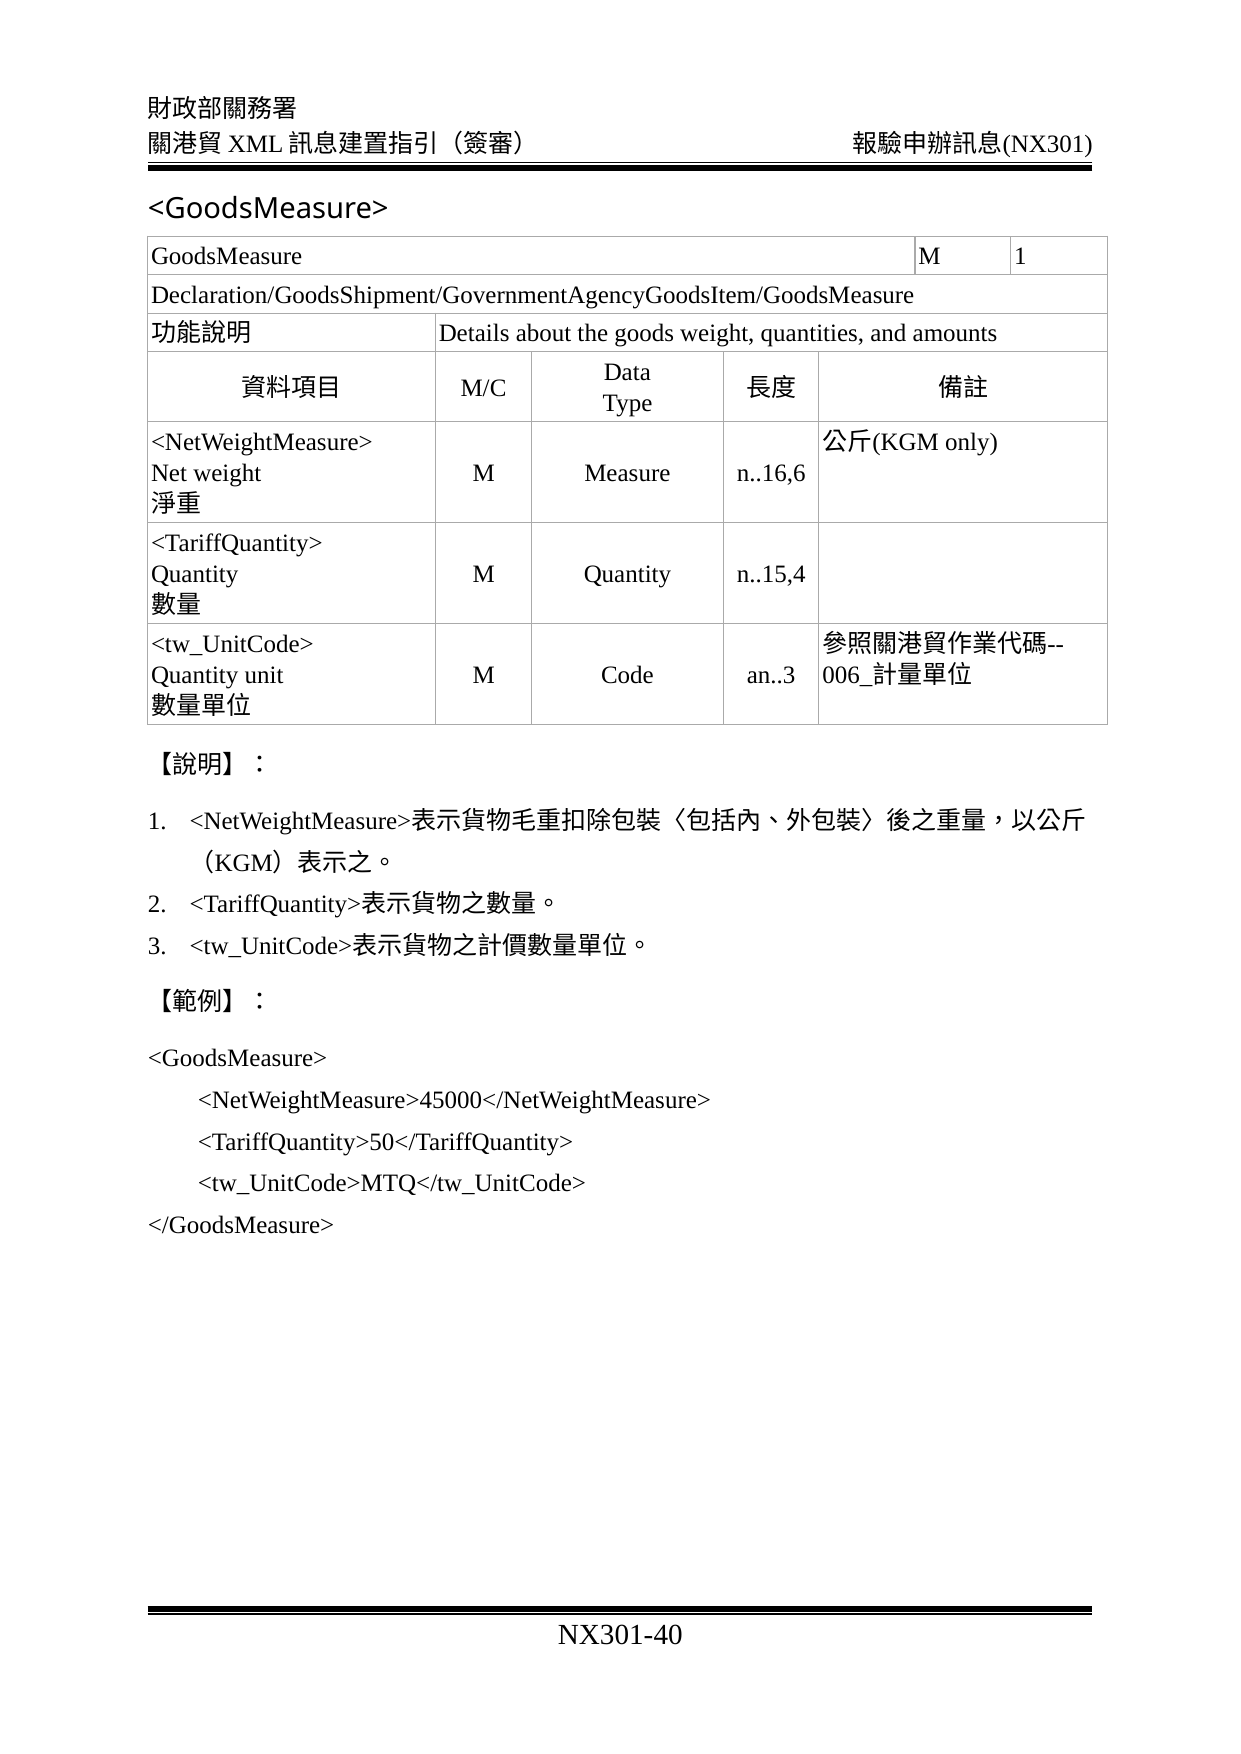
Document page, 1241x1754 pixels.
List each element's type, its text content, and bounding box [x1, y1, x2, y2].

table_cell [819, 523, 1107, 623]
table_cell 長度 [724, 352, 818, 421]
table_cell 參照關港貿作業代碼--006_計量單位 [819, 624, 1107, 724]
table_cell n..16,6 [724, 422, 818, 522]
table_cell an..3 [724, 624, 818, 724]
text </GoodsMeasure> [148, 1200, 1092, 1242]
table_cell M/C [436, 352, 531, 421]
table_cell Code [532, 624, 723, 724]
text <TariffQuantity>50</TariffQuantity> [148, 1117, 1092, 1158]
text <NetWeightMeasure>45000</NetWeightMeasure> [148, 1075, 1092, 1117]
text <tw_UnitCode>MTQ</tw_UnitCode> [148, 1158, 1092, 1200]
text 【說明】： [148, 740, 1092, 781]
subtitle <GoodsMeasure> [148, 177, 1092, 229]
table_cell Quantity [532, 523, 723, 623]
table_cell 資料項目 [148, 352, 435, 421]
table_header 1 [1011, 237, 1107, 274]
table_cell Details about the goods weight, quantities, and amounts [436, 314, 1107, 351]
table_cell M [436, 624, 531, 724]
table_header GoodsMeasure [148, 237, 914, 274]
table_cell <NetWeightMeasure> Net weight 淨重 [148, 422, 435, 522]
table_cell Declaration/GoodsShipment/GovernmentAgencyGoodsItem/GoodsMeasure [148, 275, 1107, 313]
text 【範例】： [148, 977, 1092, 1019]
table_cell <TariffQuantity> Quantity 數量 [148, 523, 435, 623]
table_cell n..15,4 [724, 523, 818, 623]
table_cell 備註 [819, 352, 1107, 421]
list <TariffQuantity>表示貨物之數量。 [148, 879, 1092, 921]
list <NetWeightMeasure>表示貨物毛重扣除包裝〈包括內、外包裝〉後之重量，以公斤（KGM）表示之。 [148, 796, 1092, 879]
table_cell <tw_UnitCode> Quantity unit 數量單位 [148, 624, 435, 724]
subtitle <GoodsMeasure> [148, 1033, 1092, 1075]
table_cell 功能說明 [148, 314, 435, 351]
list <tw_UnitCode>表示貨物之計價數量單位。 [148, 921, 1092, 963]
table_cell Measure [532, 422, 723, 522]
table_cell 公斤(KGM only) [819, 422, 1107, 522]
table_cell M [436, 523, 531, 623]
table_cell Data Type [532, 352, 723, 421]
table_cell M [436, 422, 531, 522]
table_header M [916, 237, 1010, 274]
